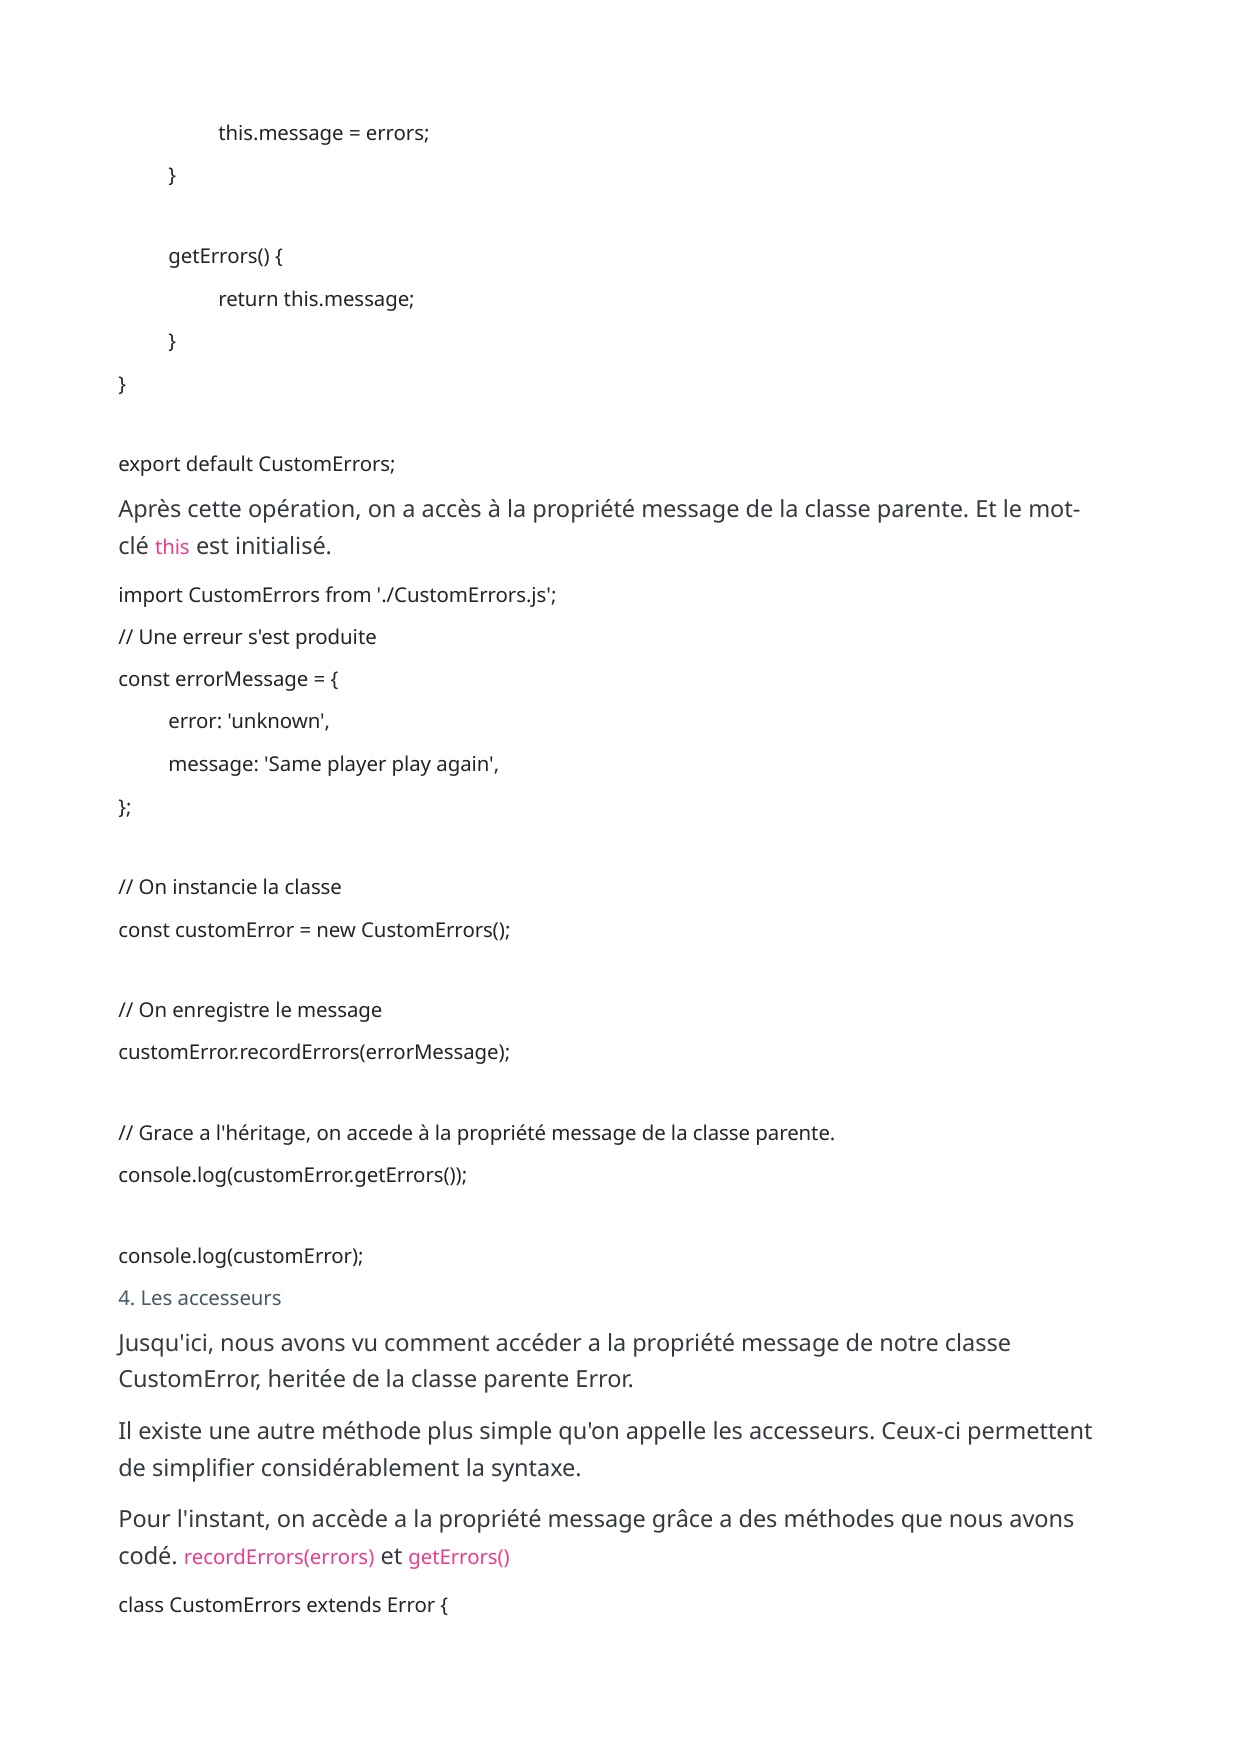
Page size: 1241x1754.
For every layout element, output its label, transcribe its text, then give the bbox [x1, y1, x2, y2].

text message: 'Same player play again', [118, 750, 1122, 778]
text return this.message; [118, 284, 1122, 312]
text }; [118, 792, 1122, 820]
text console.log(customError); [118, 1241, 1122, 1269]
text } [118, 161, 1122, 189]
text // Une erreur s'est produite [118, 623, 1122, 650]
text getErrors() { [118, 242, 1122, 269]
text // On enregistre le message [118, 996, 1122, 1023]
text console.log(customError.getErrors()); [118, 1161, 1122, 1188]
text class CustomErrors extends Error { [118, 1590, 1122, 1618]
text export default CustomErrors; [118, 450, 1122, 478]
subtitle 4. Les accesseurs [118, 1284, 1122, 1311]
text this.message = errors; [118, 118, 1122, 146]
text // Grace a l'héritage, on accede à la propriété message de la classe parente. [118, 1118, 1122, 1146]
text const errorMessage = { [118, 665, 1122, 693]
text } [118, 327, 1122, 355]
text // On instancie la classe [118, 873, 1122, 901]
text customError.recordErrors(errorMessage); [118, 1038, 1122, 1066]
text } [118, 369, 1122, 397]
text import CustomErrors from './CustomErrors.js'; [118, 580, 1122, 608]
text Il existe une autre méthode plus simple qu'on appelle les accesseurs. Ceux-ci permettent de simplifier considérablement la syntaxe. [118, 1414, 1122, 1483]
text Après cette opération, on a accès à la propriété message de la classe parente. Et le mot-clé this est initialisé. [118, 492, 1122, 561]
text Pour l'instant, on accède a la propriété message grâce a des méthodes que nous avons codé. recordErrors(errors) et getErrors() [118, 1502, 1122, 1571]
text const customError = new CustomErrors(); [118, 915, 1122, 943]
text Jusqu'ici, nous avons vu comment accéder a la propriété message de notre classe CustomError, heritée de la classe parente Error. [118, 1326, 1122, 1395]
text error: 'unknown', [118, 707, 1122, 735]
